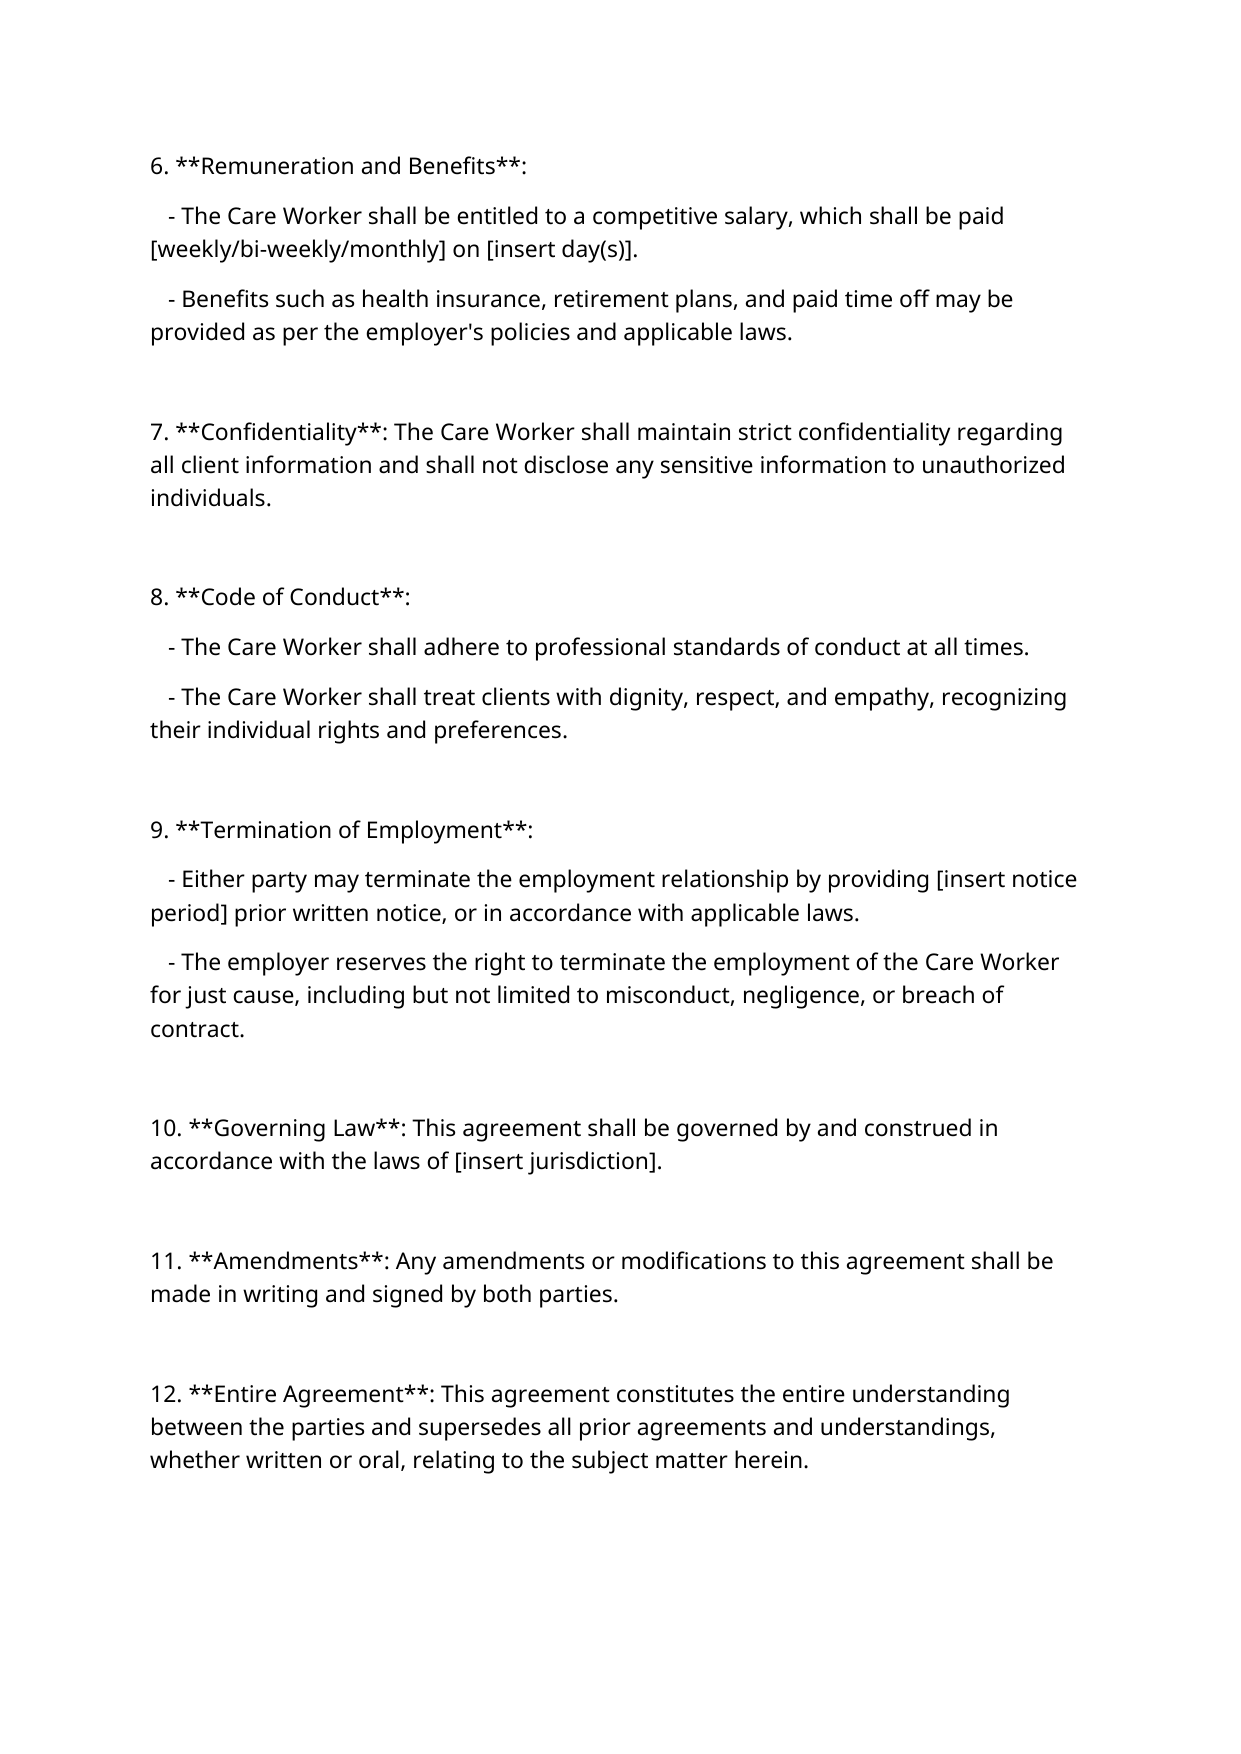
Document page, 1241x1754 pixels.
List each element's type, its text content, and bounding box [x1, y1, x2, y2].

text 10. **Governing Law**: This agreement shall be governed by and construed in accordance with the laws of [insert jurisdiction]. [150, 1112, 1090, 1176]
text - The Care Worker shall adhere to professional standards of conduct at all times. [150, 631, 1090, 662]
text 7. **Confidentiality**: The Care Worker shall maintain strict confidentiality regarding all client information and shall not disclose any sensitive information to unauthorized individuals. [150, 415, 1090, 513]
text - The Care Worker shall treat clients with dignity, respect, and empathy, recognizing their individual rights and preferences. [150, 681, 1090, 745]
text 6. **Remuneration and Benefits**: [150, 150, 1090, 181]
text - Either party may terminate the employment relationship by providing [insert notice period] prior written notice, or in accordance with applicable laws. [150, 863, 1090, 928]
text 11. **Amendments**: Any amendments or modifications to this agreement shall be made in writing and signed by both parties. [150, 1245, 1090, 1309]
text - The Care Worker shall be entitled to a competitive salary, which shall be paid [weekly/bi-weekly/monthly] on [insert day(s)]. [150, 200, 1090, 264]
text - The employer reserves the right to terminate the employment of the Care Worker for just cause, including but not limited to misconduct, negligence, or breach of contract. [150, 946, 1090, 1044]
text - Benefits such as health insurance, retirement plans, and paid time off may be provided as per the employer's policies and applicable laws. [150, 283, 1090, 347]
text 8. **Code of Conduct**: [150, 581, 1090, 612]
text 9. **Termination of Employment**: [150, 813, 1090, 845]
text 12. **Entire Agreement**: This agreement constitutes the entire understanding between the parties and supersedes all prior agreements and understandings, whether written or oral, relating to the subject matter herein. [150, 1377, 1090, 1475]
